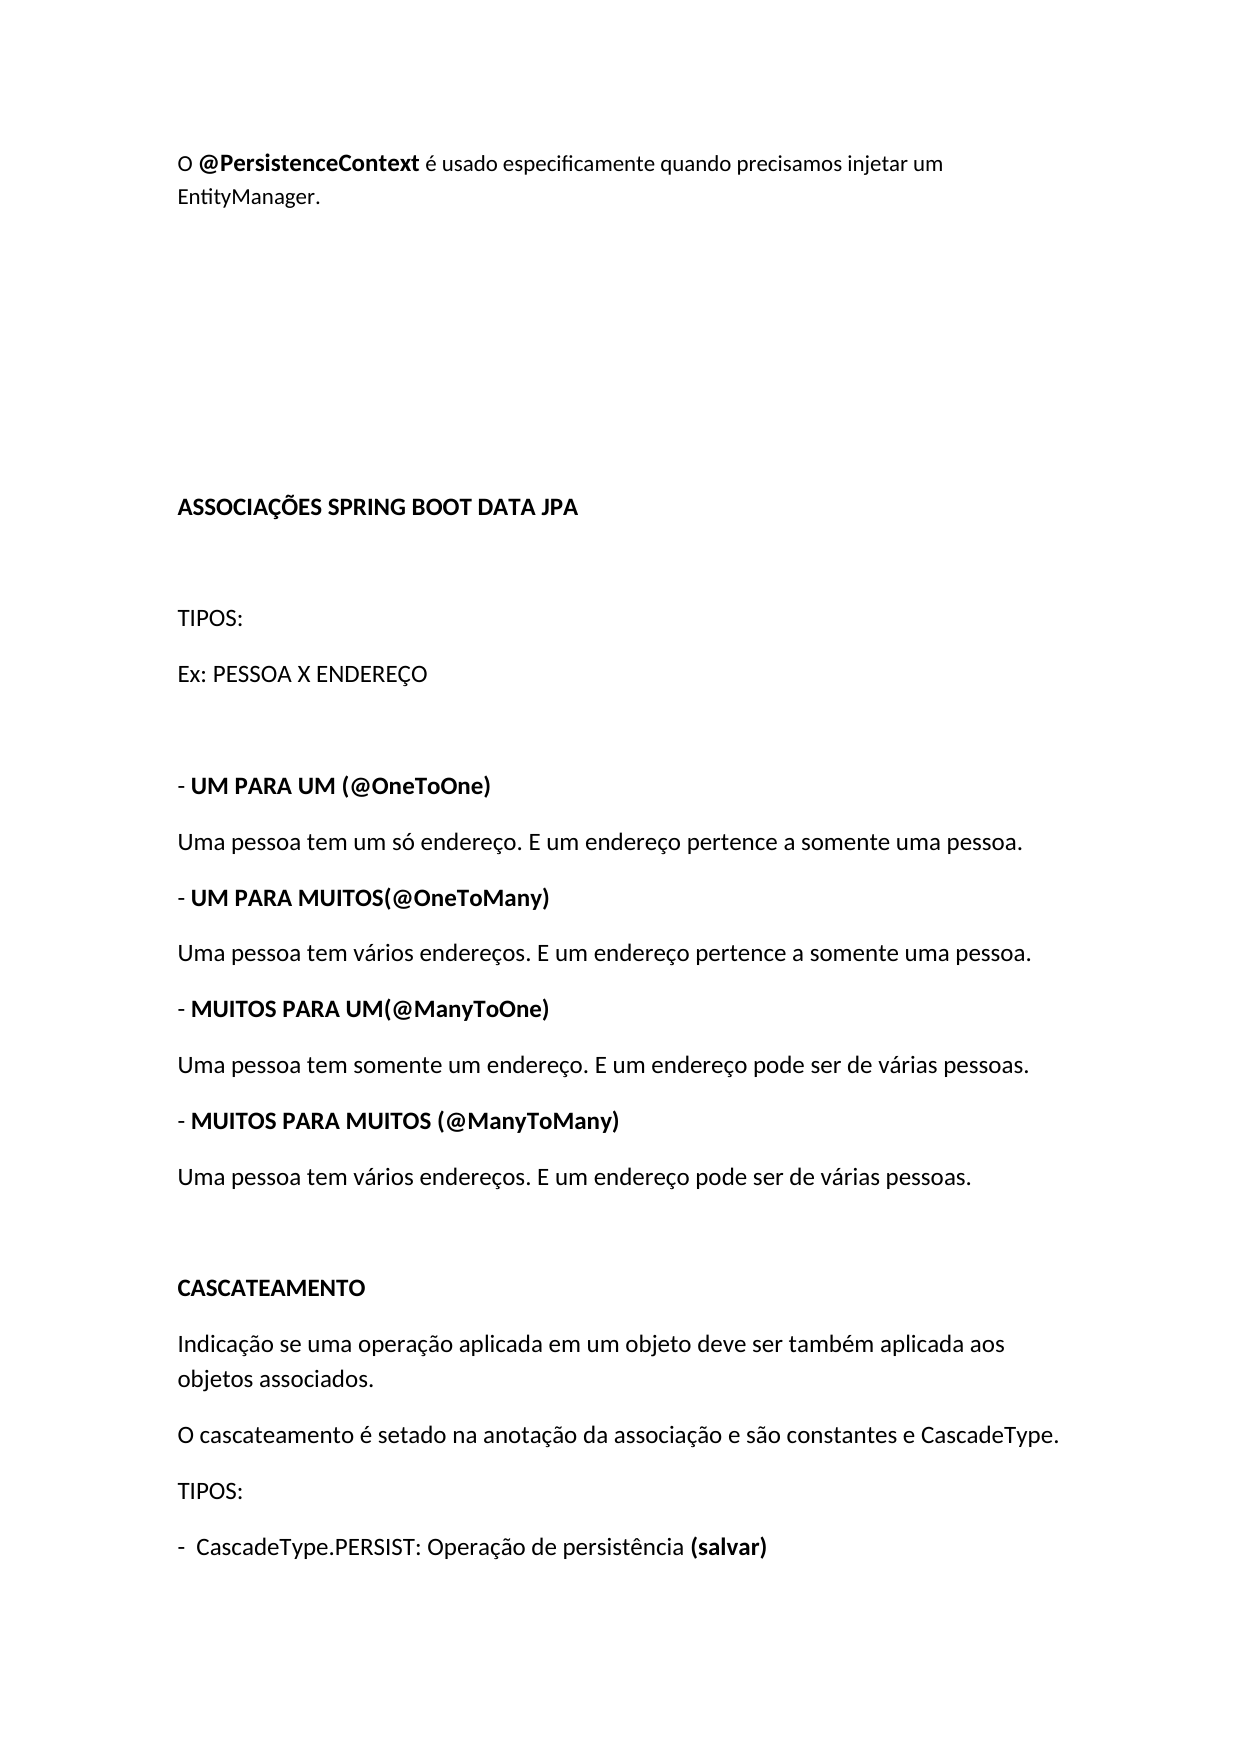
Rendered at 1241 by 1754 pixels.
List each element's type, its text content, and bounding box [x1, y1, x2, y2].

text - MUITOS PARA MUITOS (@ManyToMany) [177, 1105, 1063, 1136]
text ASSOCIAÇÕES SPRING BOOT DATA JPA [177, 491, 1063, 521]
text - UM PARA UM (@OneToOne) [177, 770, 1063, 801]
text Uma pessoa tem um só endereço. E um endereço pertence a somente uma pessoa. [177, 826, 1063, 856]
text - MUITOS PARA UM(@ManyToOne) [177, 993, 1063, 1024]
text - UM PARA MUITOS(@OneToMany) [177, 882, 1063, 912]
text TIPOS: [177, 1475, 1063, 1506]
text CASCATEAMENTO [177, 1272, 1063, 1303]
text O @PersistenceContext é usado especificamente quando precisamos injetar um EntityManager. [177, 148, 1063, 242]
text Indicação se uma operação aplicada em um objeto deve ser também aplicada aos objetos associados. [177, 1328, 1063, 1394]
text Uma pessoa tem somente um endereço. E um endereço pode ser de várias pessoas. [177, 1049, 1063, 1080]
text - CascadeType.PERSIST: Operação de persistência (salvar) [177, 1531, 1063, 1561]
text Uma pessoa tem vários endereços. E um endereço pertence a somente uma pessoa. [177, 937, 1063, 968]
text Ex: PESSOA X ENDEREÇO [177, 658, 1063, 689]
text TIPOS: [177, 602, 1063, 633]
text O cascateamento é setado na anotação da associação e são constantes e CascadeType. [177, 1419, 1063, 1450]
text Uma pessoa tem vários endereços. E um endereço pode ser de várias pessoas. [177, 1161, 1063, 1191]
